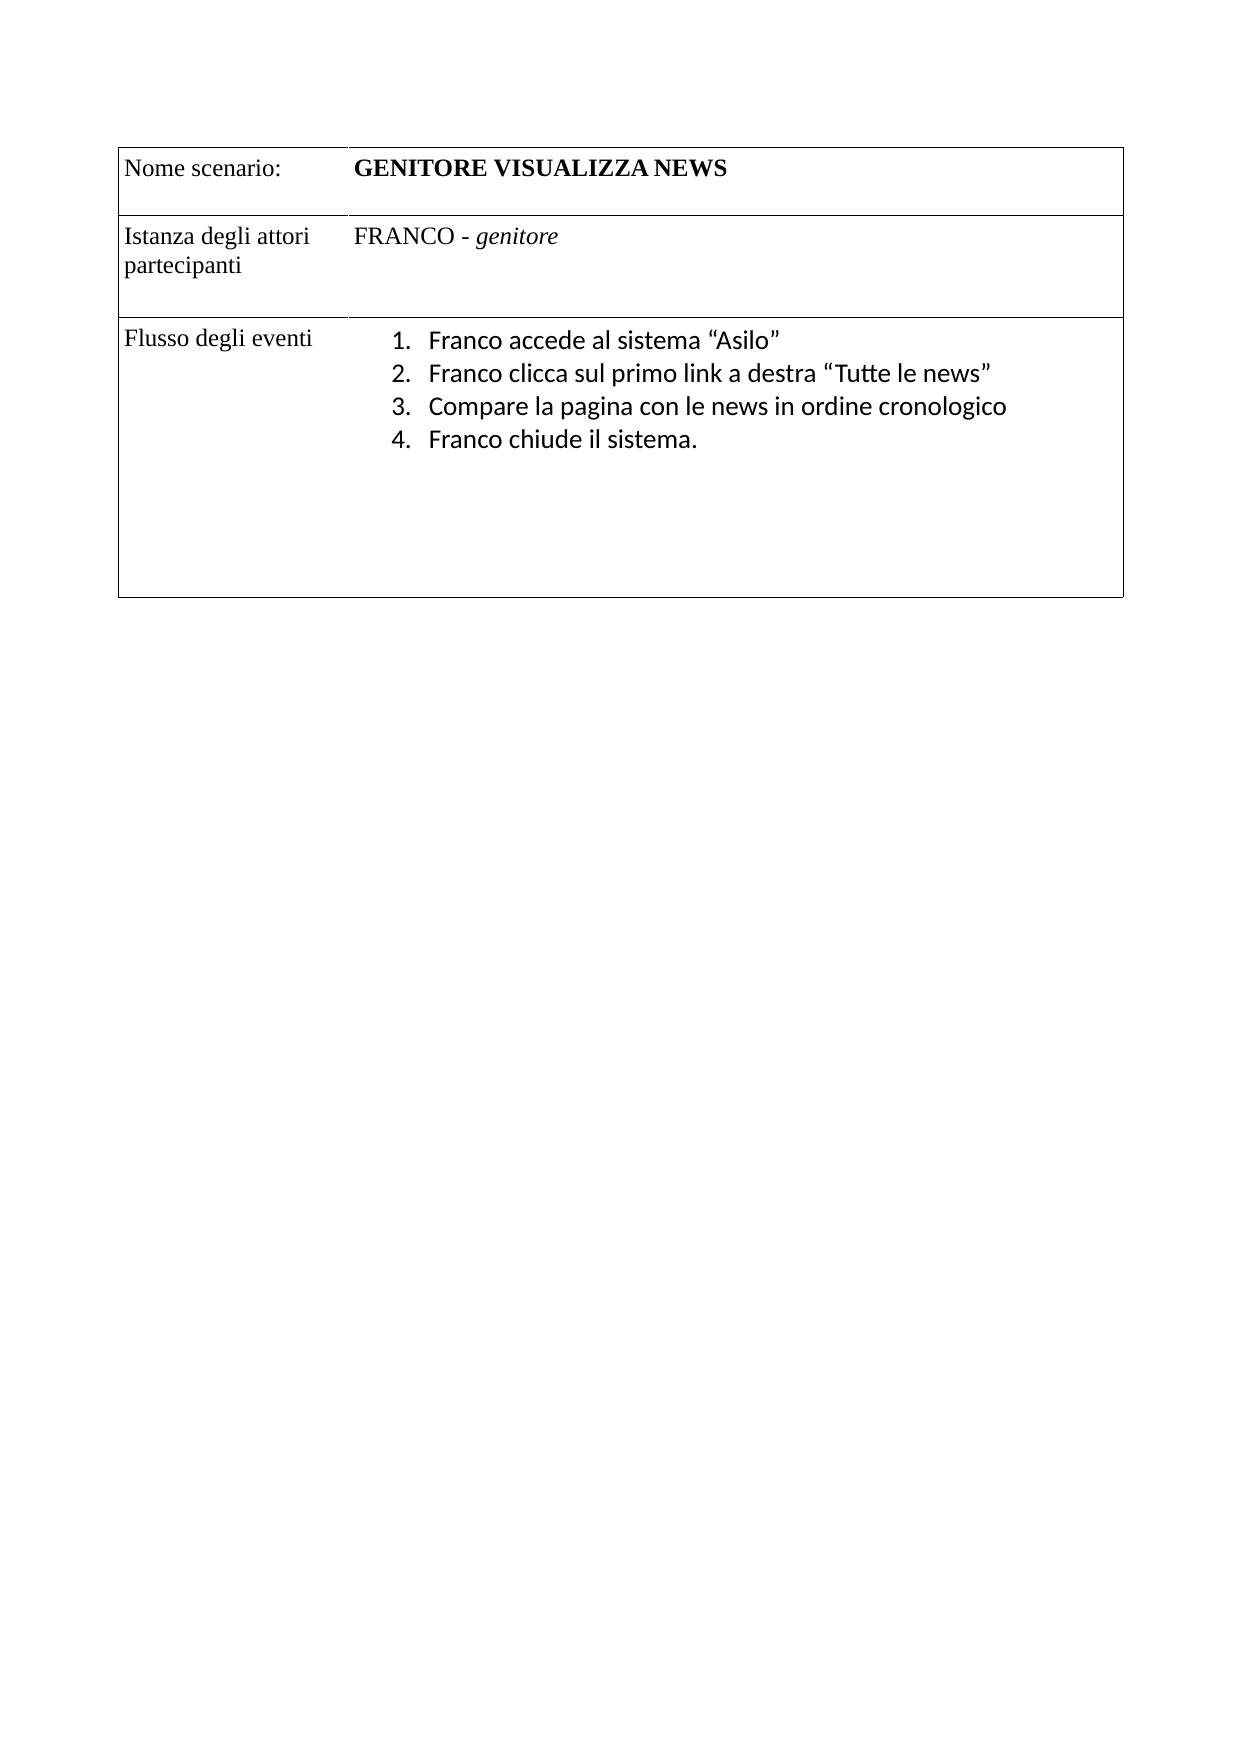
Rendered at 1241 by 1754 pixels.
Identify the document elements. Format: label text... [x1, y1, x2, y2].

table_cell FRANCO - genitore [349, 216, 1123, 317]
table_cell Franco accede al sistema “Asilo” Franco clicca sul primo link a destra “Tutte le news” Compare la pagina con le news in ordine cronologico Franco chiude il sistema. [349, 318, 1123, 597]
table_header GENITORE VISUALIZZA NEWS [349, 148, 1123, 215]
table_header Nome scenario: [119, 148, 348, 215]
table_cell Istanza degli attori partecipanti [119, 216, 348, 317]
table_cell Flusso degli eventi [119, 318, 348, 597]
